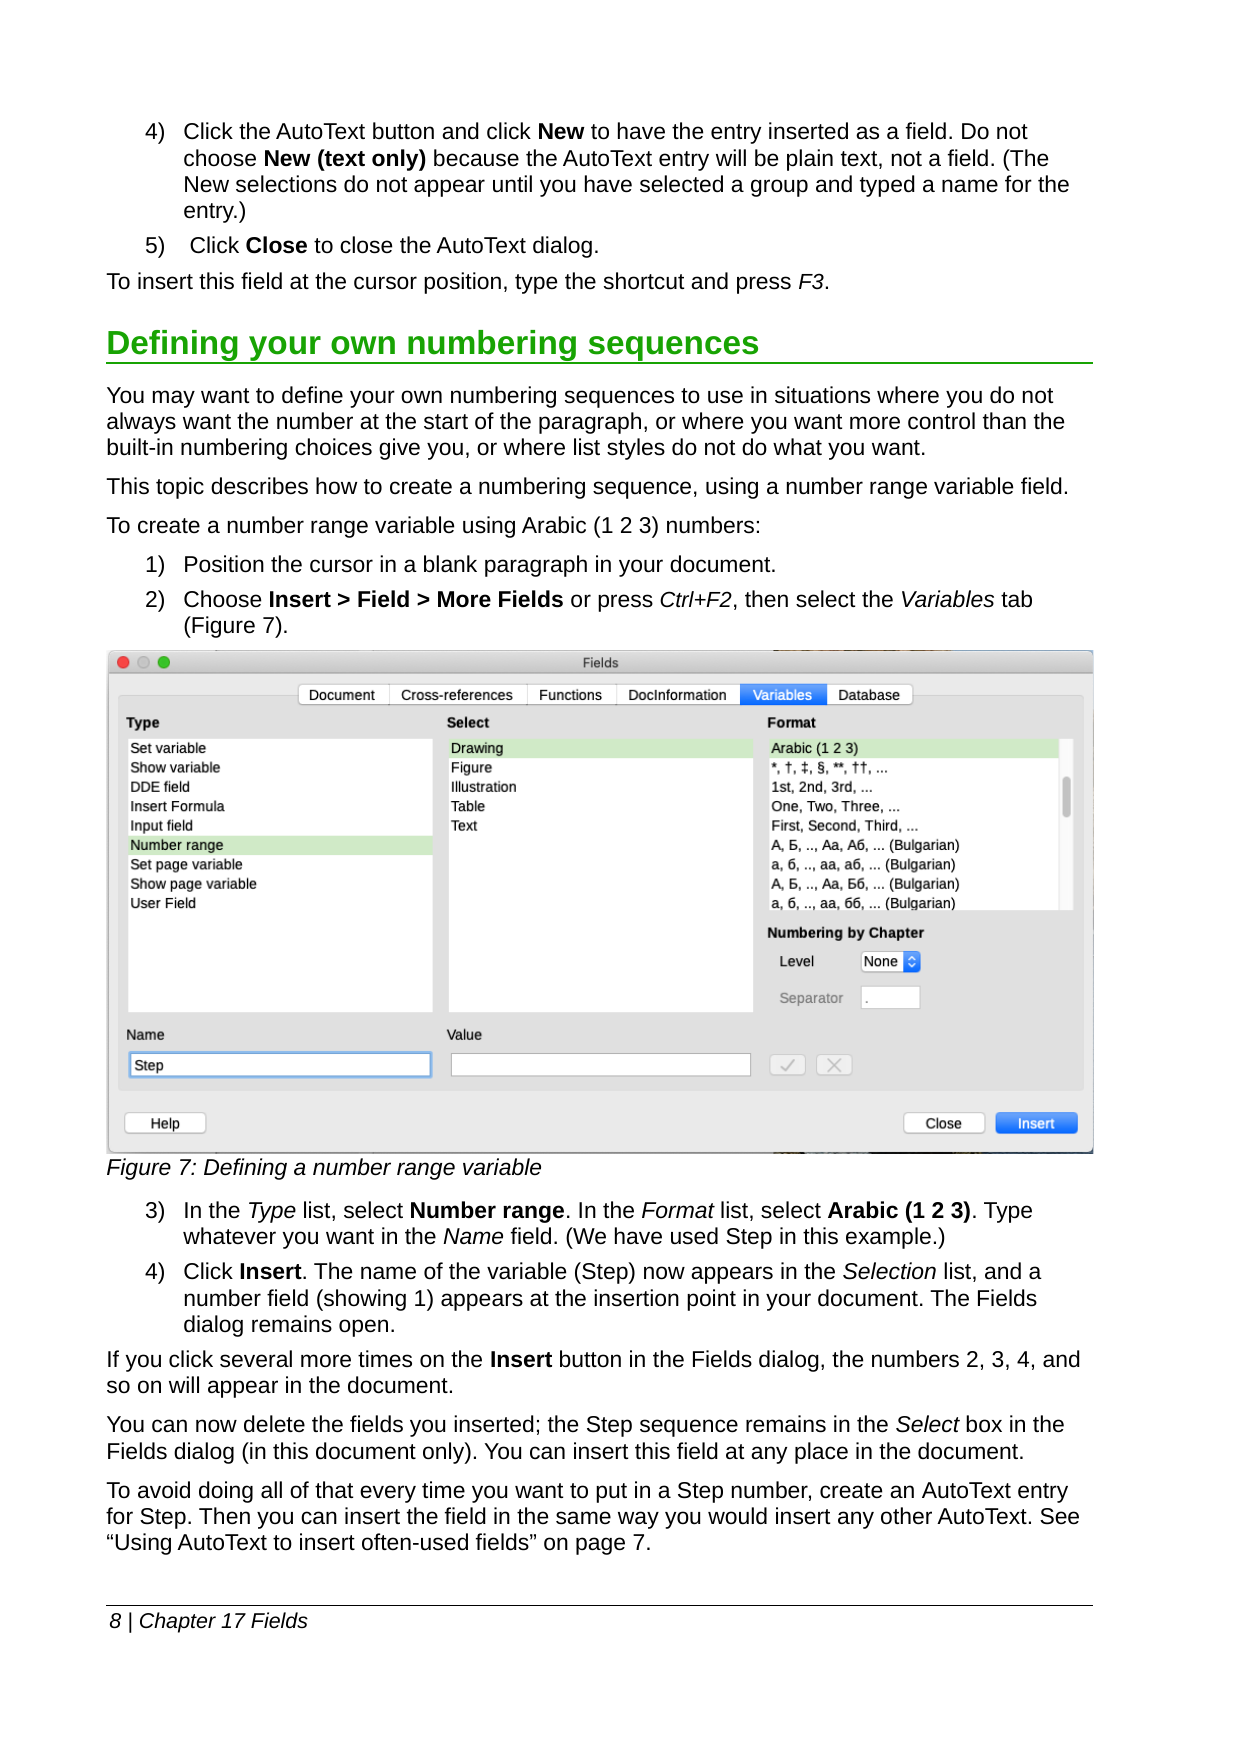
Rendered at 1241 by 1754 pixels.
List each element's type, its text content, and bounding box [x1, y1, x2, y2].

text Figure 7: Defining a number range variable [106, 1154, 1093, 1180]
text This topic describes how to create a numbering sequence, using a number range variable field. [106, 473, 1093, 499]
list Position the cursor in a blank paragraph in your document. [165, 551, 1093, 577]
text You may want to define your own numbering sequences to use in situations where you do not always want the number at the start of the paragraph, or where you want more control than the built-in numbering choices give you, or where list styles do not do what you want. [106, 382, 1093, 461]
text To insert this field at the cursor position, type the shortcut and press F3. [106, 268, 1093, 294]
list Click the AutoText button and click New to have the entry inserted as a field. Do not choose New (text only) because the AutoText entry will be plain text, not a field. (The New selections do not appear until you have selected a group and typed a name for the entry.) [165, 118, 1093, 223]
subtitle Defining your own numbering sequences [106, 323, 1093, 362]
picture [106, 650, 1094, 1154]
text You can now delete the fields you inserted; the Step sequence remains in the Select box in the Fields dialog (in this document only). You can insert this field at any place in the document. [106, 1411, 1093, 1464]
list Click Close to close the AutoText dialog. [165, 232, 1093, 259]
list Choose Insert > Field > More Fields or press Ctrl+F2, then select the Variables tab (Figure 7). [165, 586, 1093, 639]
text To avoid doing all of that every time you want to put in a Step number, create an AutoText entry for Step. Then you can insert the field in the same way you would insert any other AutoText. See “Using AutoText to insert often-used fields” on page 7. [106, 1477, 1093, 1556]
list In the Type list, select Number range. In the Format list, select Arabic (1 2 3). Type whatever you want in the Name field. (We have used Step in this example.) [165, 1197, 1093, 1249]
text If you click several more times on the Insert button in the Fields dialog, the numbers 2, 3, 4, and so on will appear in the document. [106, 1346, 1093, 1399]
list To create a number range variable using Arabic (1 2 3) numbers: [106, 512, 1093, 538]
list Click Insert. The name of the variable (Step) now appears in the Selection list, and a number field (showing 1) appears at the insertion point in your document. The Fields dialog remains open. [165, 1258, 1093, 1337]
